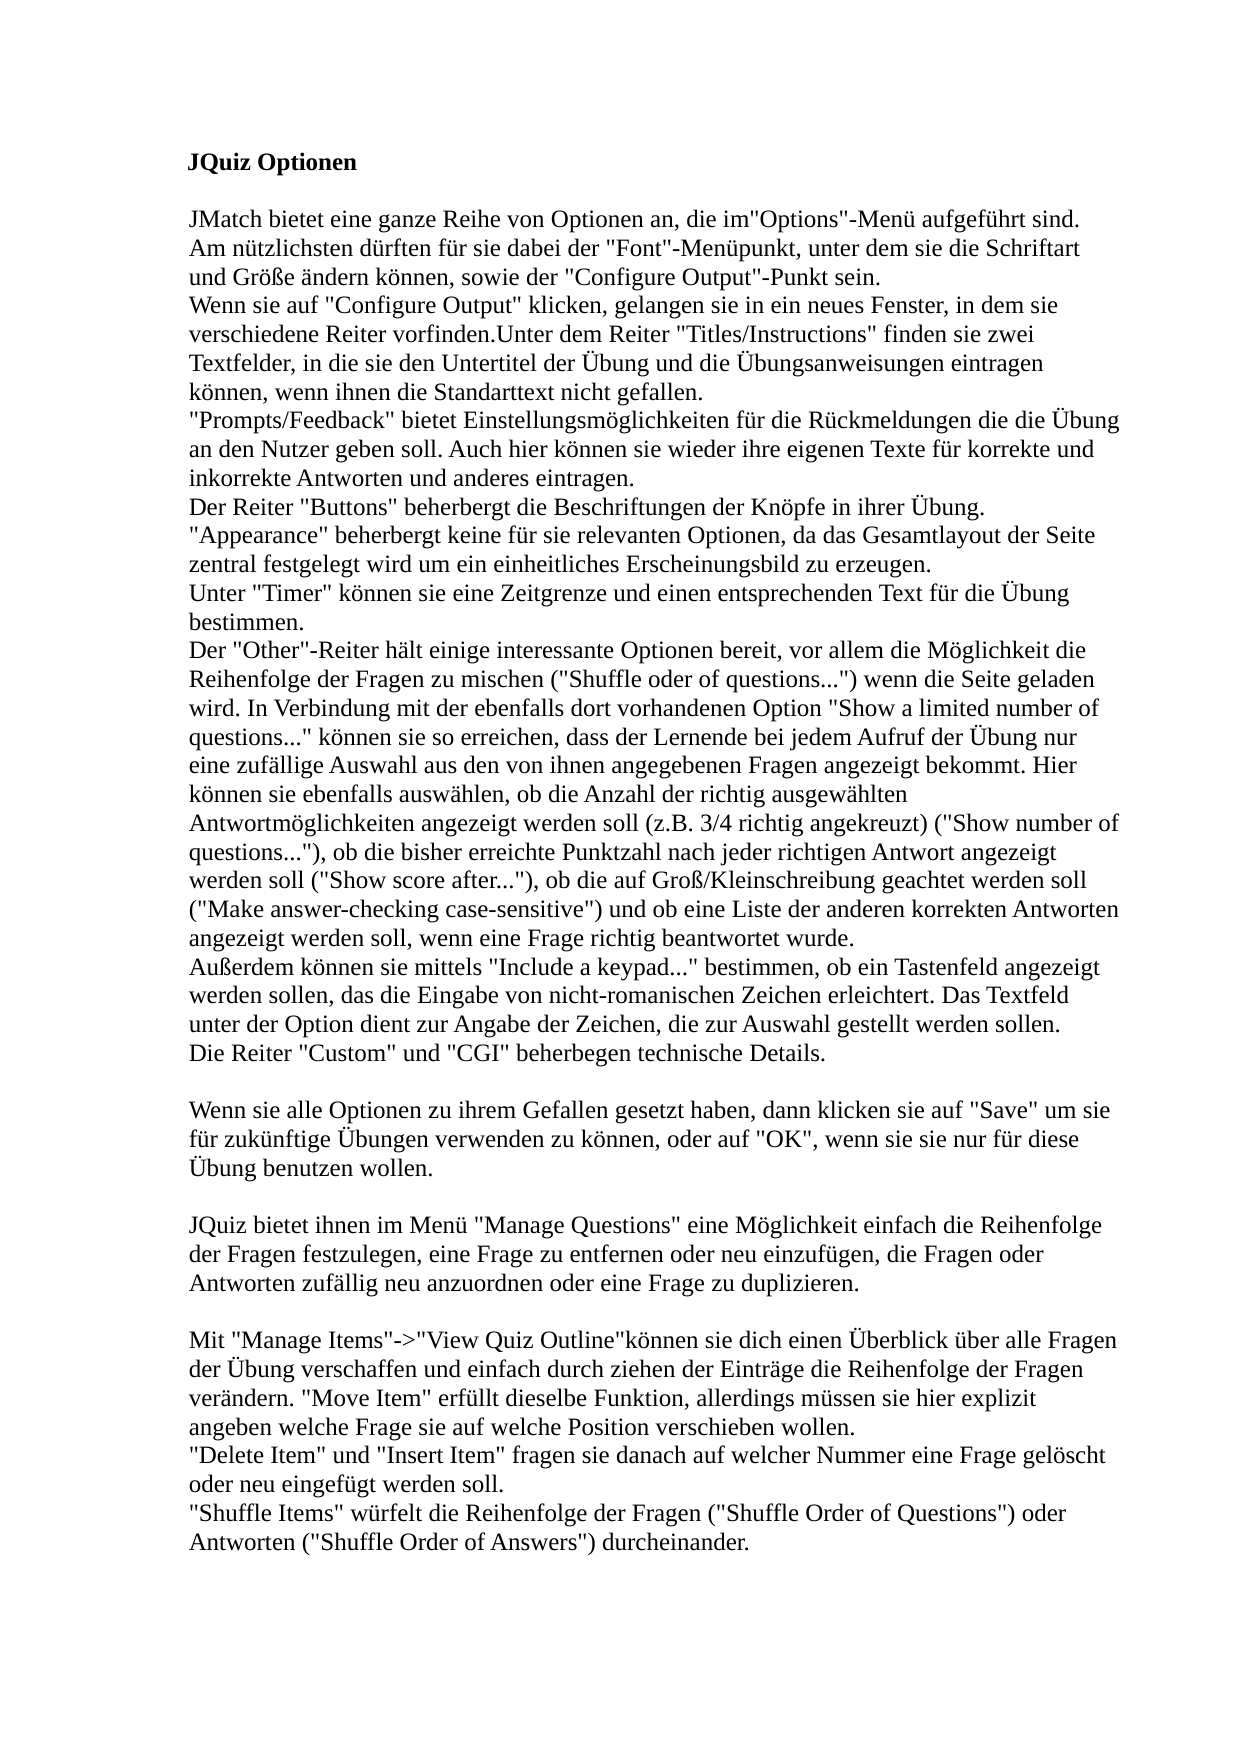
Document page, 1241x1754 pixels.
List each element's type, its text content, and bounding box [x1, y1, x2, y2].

text Außerdem können sie mittels "Include a keypad..." bestimmen, ob ein Tastenfeld angezeigt werden sollen, das die Eingabe von nicht-romanischen Zeichen erleichtert. Das Textfeld unter der Option dient zur Angabe der Zeichen, die zur Auswahl gestellt werden sollen. [188, 952, 1122, 1038]
text Mit "Manage Items"->"View Quiz Outline"können sie dich einen Überblick über alle Fragen der Übung verschaffen und einfach durch ziehen der Einträge die Reihenfolge der Fragen verändern. "Move Item" erfüllt dieselbe Funktion, allerdings müssen sie hier explizit angeben welche Frage sie auf welche Position verschieben wollen. [188, 1326, 1122, 1441]
text JQuiz bietet ihnen im Menü "Manage Questions" eine Möglichkeit einfach die Reihenfolge der Fragen festzulegen, eine Frage zu entfernen oder neu einzufügen, die Fragen oder Antworten zufällig neu anzuordnen oder eine Frage zu duplizieren. [188, 1211, 1122, 1297]
text JMatch bietet eine ganze Reihe von Optionen an, die im"Options"-Menü aufgeführt sind. [188, 204, 1122, 233]
text "Shuffle Items" würfelt die Reihenfolge der Fragen ("Shuffle Order of Questions") oder Antworten ("Shuffle Order of Answers") durcheinander. [188, 1498, 1122, 1556]
text Die Reiter "Custom" und "CGI" beherbegen technische Details. [188, 1038, 1122, 1067]
text Der "Other"-Reiter hält einige interessante Optionen bereit, vor allem die Möglichkeit die Reihenfolge der Fragen zu mischen ("Shuffle oder of questions...") wenn die Seite geladen wird. In Verbindung mit der ebenfalls dort vorhandenen Option "Show a limited number of questions..." können sie so erreichen, dass der Lernende bei jedem Aufruf der Übung nur eine zufällige Auswahl aus den von ihnen angegebenen Fragen angezeigt bekommt. Hier können sie ebenfalls auswählen, ob die Anzahl der richtig ausgewählten Antwortmöglichkeiten angezeigt werden soll (z.B. 3/4 richtig angekreuzt) ("Show number of questions..."), ob die bisher erreichte Punktzahl nach jeder richtigen Antwort angezeigt werden soll ("Show score after..."), ob die auf Groß/Kleinschreibung geachtet werden soll ("Make answer-checking case-sensitive") und ob eine Liste der anderen korrekten Antworten angezeigt werden soll, wenn eine Frage richtig beantwortet wurde. [188, 636, 1122, 952]
text Wenn sie auf "Configure Output" klicken, gelangen sie in ein neues Fenster, in dem sie verschiedene Reiter vorfinden.Unter dem Reiter "Titles/Instructions" finden sie zwei Textfelder, in die sie den Untertitel der Übung und die Übungsanweisungen eintragen können, wenn ihnen die Standarttext nicht gefallen. [188, 291, 1122, 406]
text "Prompts/Feedback" bietet Einstellungsmöglichkeiten für die Rückmeldungen die die Übung an den Nutzer geben soll. Auch hier können sie wieder ihre eigenen Texte für korrekte und inkorrekte Antworten und anderes eintragen. [188, 406, 1122, 492]
text Der Reiter "Buttons" beherbergt die Beschriftungen der Knöpfe in ihrer Übung. [188, 492, 1122, 521]
text Wenn sie alle Optionen zu ihrem Gefallen gesetzt haben, dann klicken sie auf "Save" um sie für zukünftige Übungen verwenden zu können, oder auf "OK", wenn sie sie nur für diese Übung benutzen wollen. [188, 1096, 1122, 1182]
text Unter "Timer" können sie eine Zeitgrenze und einen entsprechenden Text für die Übung bestimmen. [188, 578, 1122, 636]
text "Appearance" beherbergt keine für sie relevanten Optionen, da das Gesamtlayout der Seite zentral festgelegt wird um ein einheitliches Erscheinungsbild zu erzeugen. [188, 521, 1122, 578]
text JQuiz Optionen [187, 147, 1122, 176]
text Am nützlichsten dürften für sie dabei der "Font"-Menüpunkt, unter dem sie die Schriftart und Größe ändern können, sowie der "Configure Output"-Punkt sein. [188, 233, 1122, 291]
text "Delete Item" und "Insert Item" fragen sie danach auf welcher Nummer eine Frage gelöscht oder neu eingefügt werden soll. [188, 1441, 1122, 1498]
